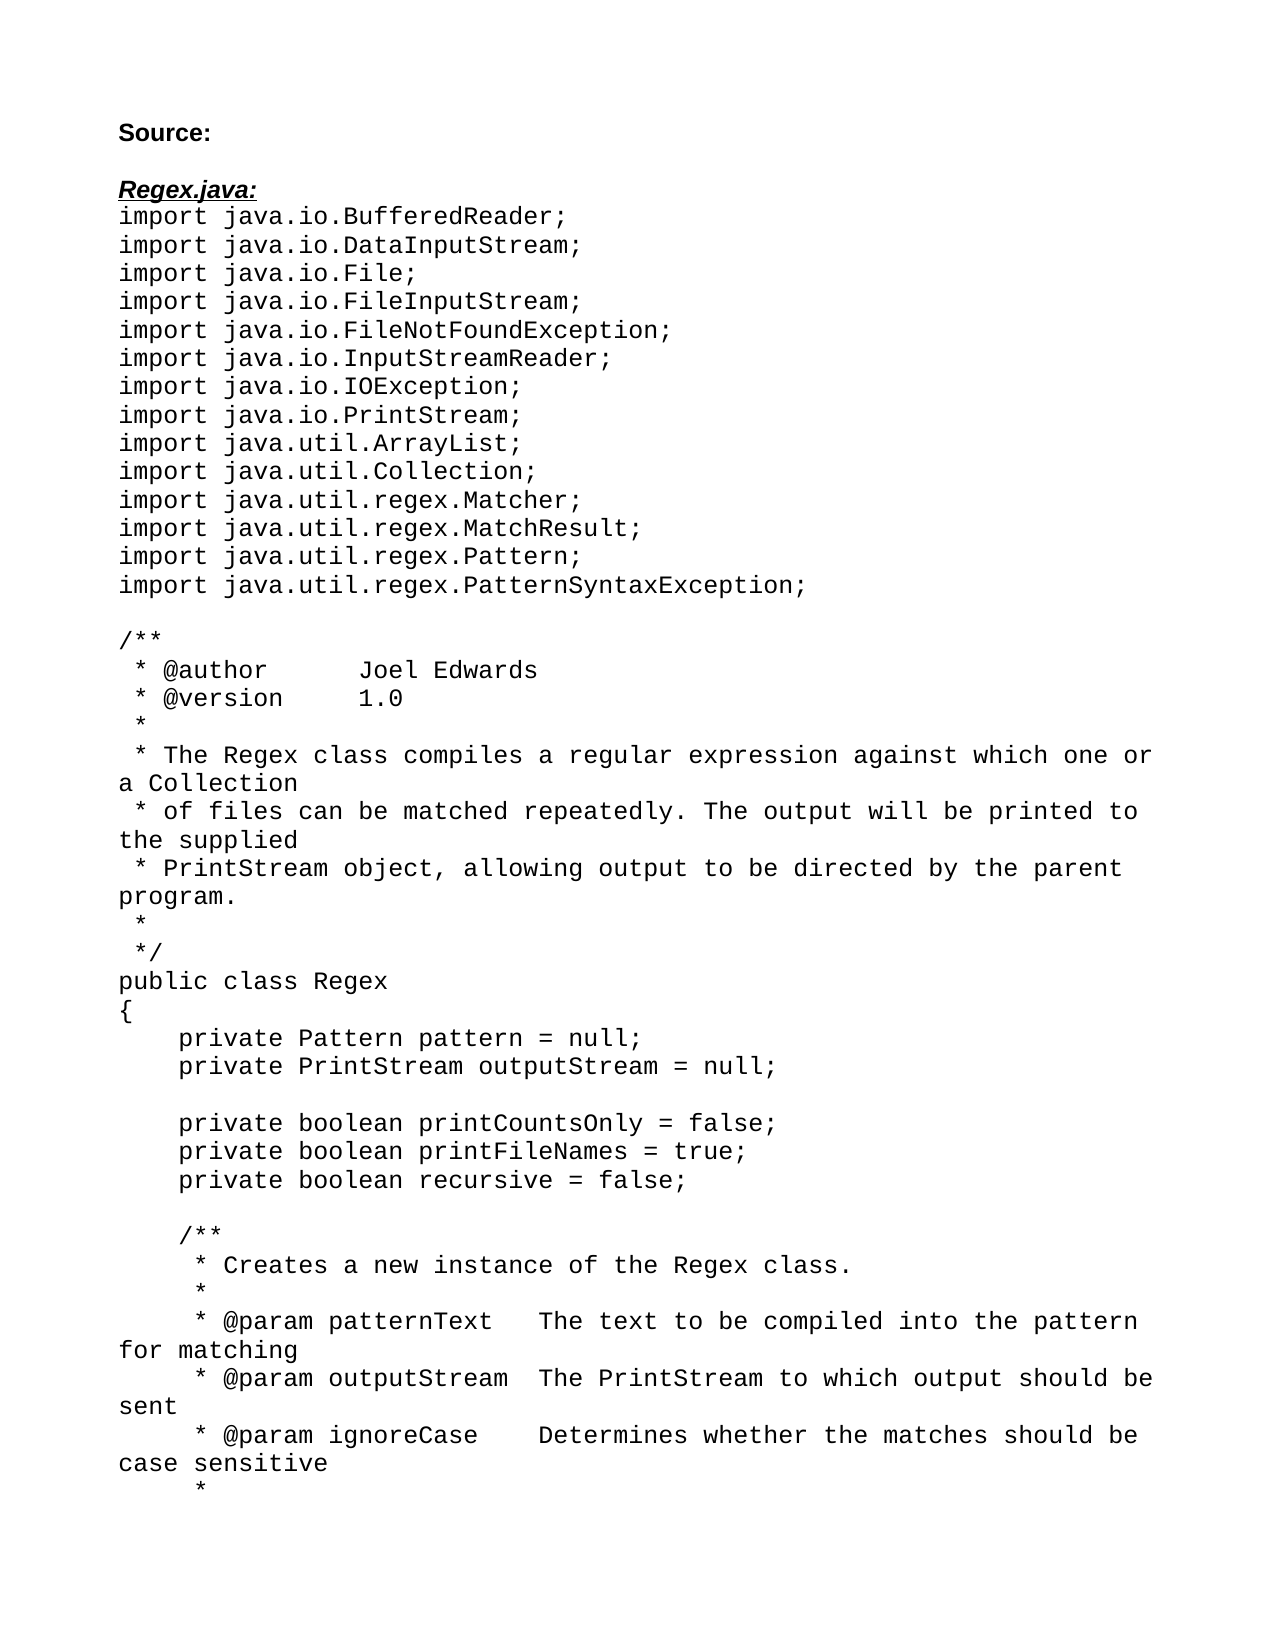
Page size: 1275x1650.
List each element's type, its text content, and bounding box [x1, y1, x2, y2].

text import java.io.FileNotFoundException; [118, 317, 1157, 346]
text import java.io.PrintStream; [118, 402, 1157, 431]
text * [118, 714, 1157, 742]
text private Pattern pattern = null; [118, 1026, 1157, 1054]
text /** [118, 1224, 1157, 1252]
text Source: [118, 118, 1157, 147]
text * PrintStream object, allowing output to be directed by the parent program. [118, 856, 1157, 912]
text * [118, 1281, 1157, 1309]
text import java.util.regex.MatchResult; [118, 516, 1157, 544]
text /** [118, 629, 1157, 657]
text private boolean recursive = false; [118, 1167, 1157, 1196]
text import java.io.BufferedReader; [118, 204, 1157, 232]
text * @version 1.0 [118, 686, 1157, 714]
text import java.io.InputStreamReader; [118, 346, 1157, 374]
text import java.util.ArrayList; [118, 431, 1157, 459]
text import java.util.regex.Matcher; [118, 487, 1157, 516]
text * The Regex class compiles a regular expression against which one or a Collection [118, 742, 1157, 799]
text import java.io.FileInputStream; [118, 289, 1157, 317]
text private PrintStream outputStream = null; [118, 1054, 1157, 1082]
text * of files can be matched repeatedly. The output will be printed to the supplied [118, 799, 1157, 856]
text * @author Joel Edwards [118, 657, 1157, 686]
text */ [118, 941, 1157, 969]
text * Creates a new instance of the Regex class. [118, 1252, 1157, 1281]
text * @param outputStream The PrintStream to which output should be sent [118, 1366, 1157, 1422]
text private boolean printCountsOnly = false; [118, 1111, 1157, 1139]
text * @param patternText The text to be compiled into the pattern for matching [118, 1309, 1157, 1366]
text * [118, 912, 1157, 941]
text Regex.java: [118, 175, 1157, 204]
text import java.io.IOException; [118, 374, 1157, 402]
text import java.util.Collection; [118, 459, 1157, 487]
text import java.util.regex.PatternSyntaxException; [118, 572, 1157, 601]
text * @param ignoreCase Determines whether the matches should be case sensitive [118, 1422, 1157, 1479]
text public class Regex [118, 969, 1157, 997]
text * [118, 1479, 1157, 1507]
text import java.io.DataInputStream; [118, 232, 1157, 261]
text private boolean printFileNames = true; [118, 1139, 1157, 1167]
text import java.util.regex.Pattern; [118, 544, 1157, 572]
text import java.io.File; [118, 261, 1157, 289]
text { [118, 997, 1157, 1026]
